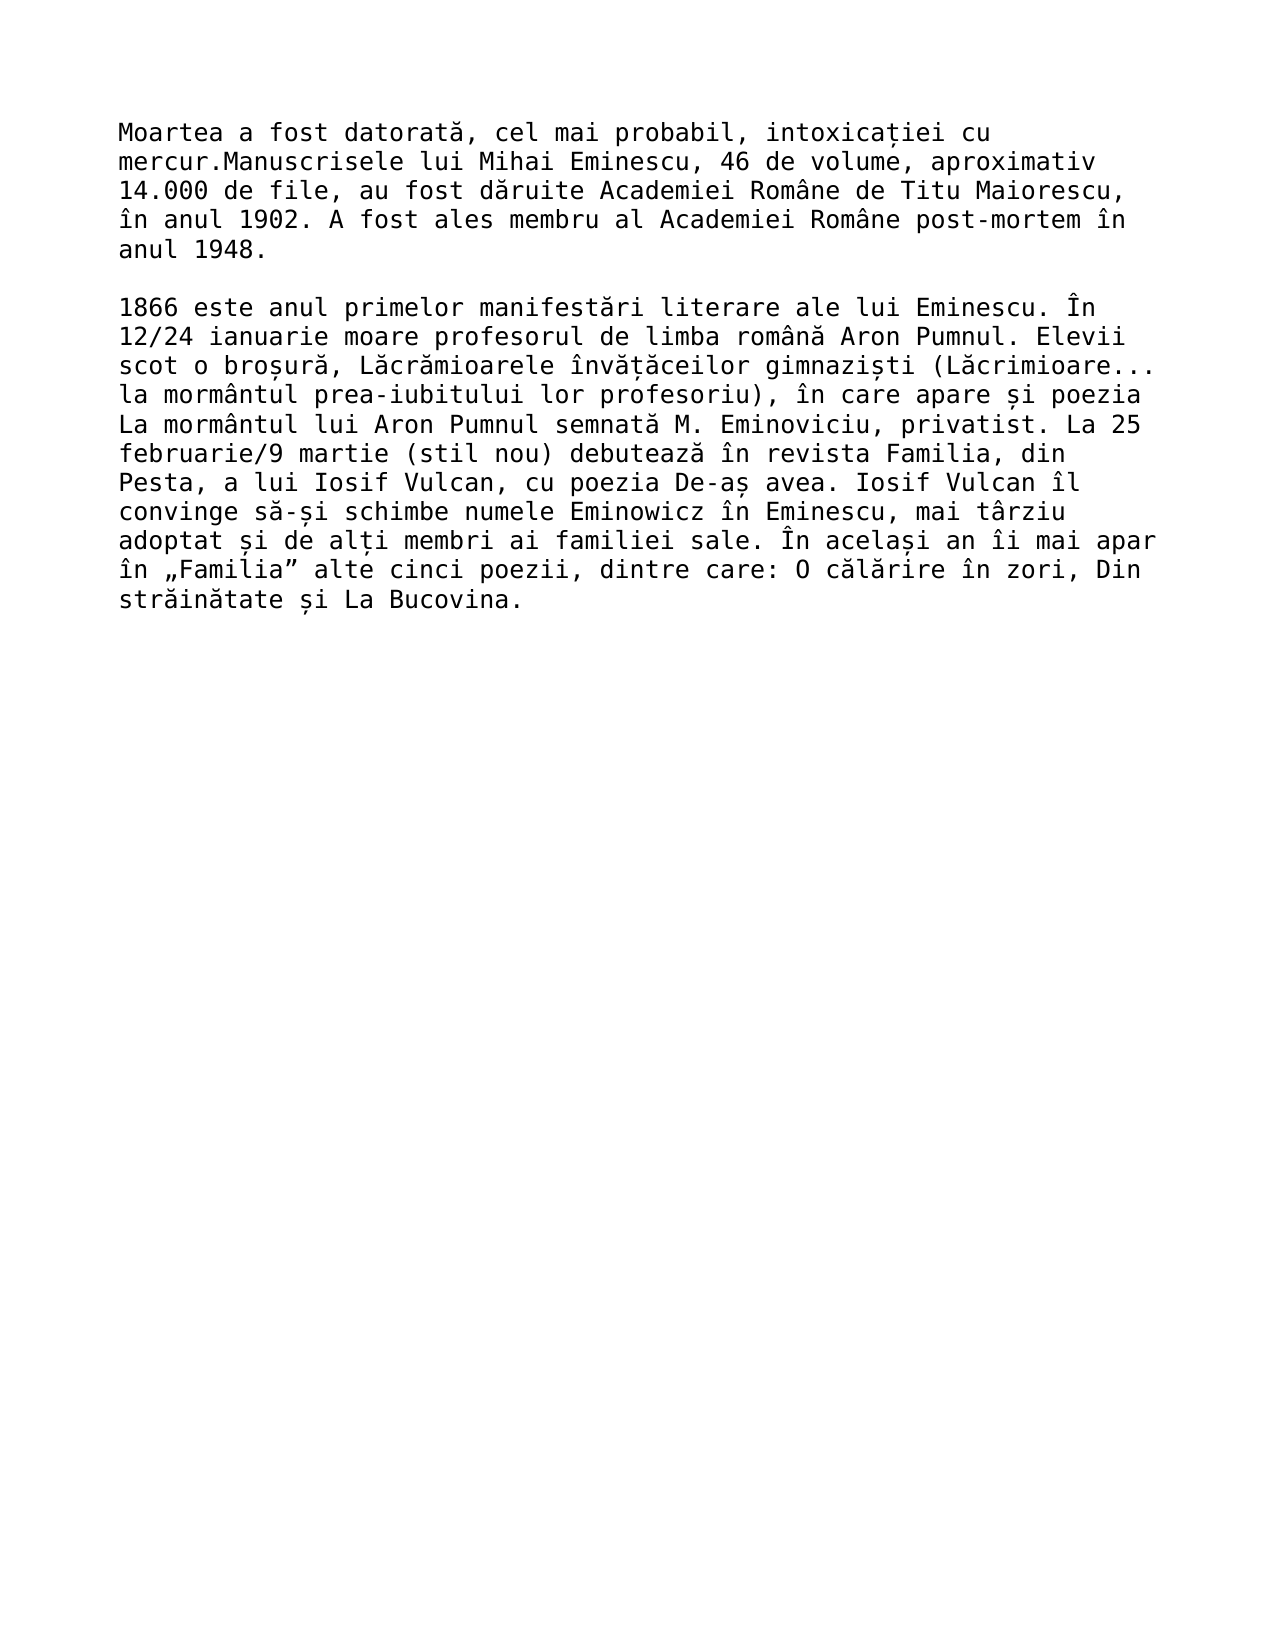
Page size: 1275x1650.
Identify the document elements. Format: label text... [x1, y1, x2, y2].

text Moartea a fost datorată, cel mai probabil, intoxicației cu mercur.Manuscrisele lui Mihai Eminescu, 46 de volume, aproximativ 14.000 de file, au fost dăruite Academiei Române de Titu Maiorescu, în anul 1902. A fost ales membru al Academiei Române post-mortem în anul 1948. [118, 118, 1157, 264]
text 1866 este anul primelor manifestări literare ale lui Eminescu. În 12/24 ianuarie moare profesorul de limba română Aron Pumnul. Elevii scot o broșură, Lăcrămioarele învățăceilor gimnaziști (Lăcrimioare... la mormântul prea-iubitului lor profesoriu), în care apare și poezia La mormântul lui Aron Pumnul semnată M. Eminoviciu, privatist. La 25 februarie/9 martie (stil nou) debutează în revista Familia, din Pesta, a lui Iosif Vulcan, cu poezia De-aș avea. Iosif Vulcan îl convinge să-și schimbe numele Eminowicz în Eminescu, mai târziu adoptat și de alți membri ai familiei sale. În același an îi mai apar în „Familia” alte cinci poezii, dintre care: O călărire în zori, Din străinătate și La Bucovina. [118, 293, 1157, 614]
